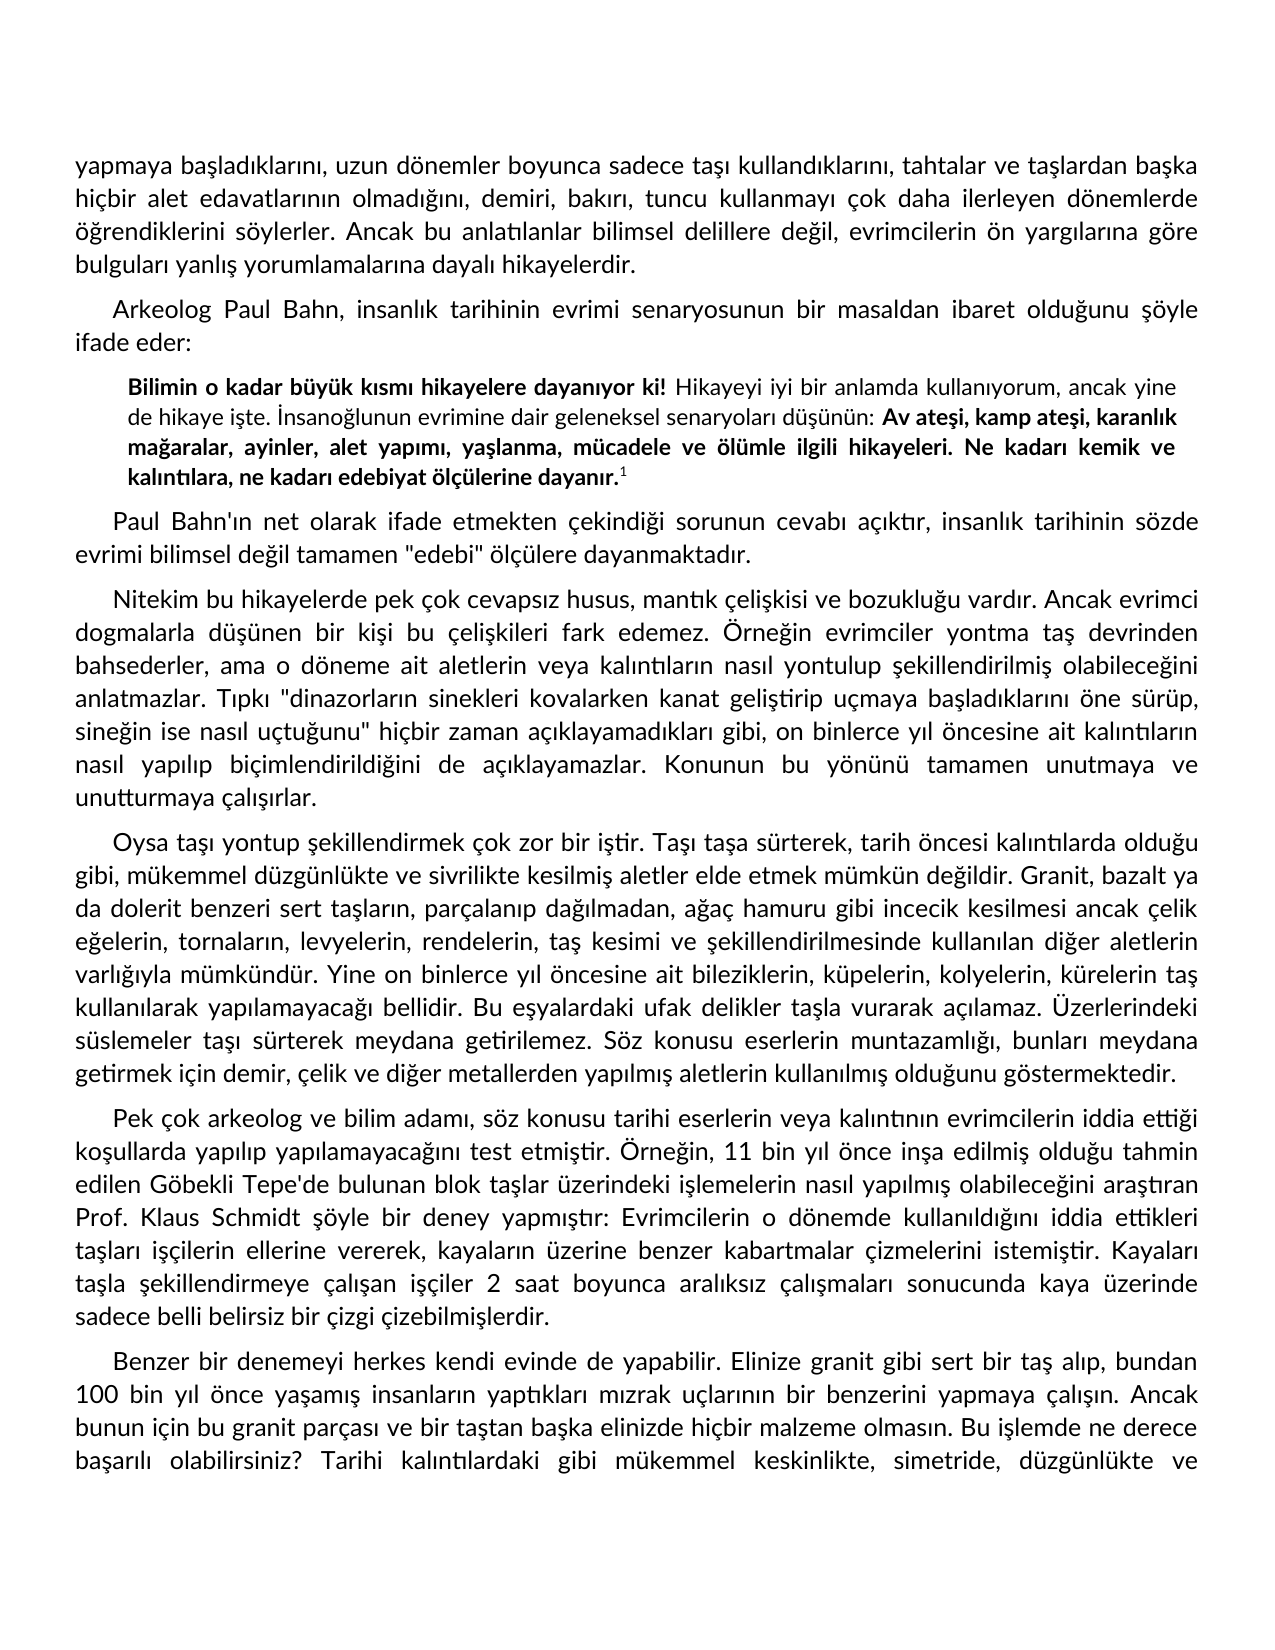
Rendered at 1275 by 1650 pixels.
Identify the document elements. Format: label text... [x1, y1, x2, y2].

text Benzer bir denemeyi herkes kendi evinde de yapabilir. Elinize granit gibi sert bir taş alıp, bundan 100 bin yıl önce yaşamış insanların yaptıkları mızrak uçlarının bir benzerini yapmaya çalışın. Ancak bunun için bu granit parçası ve bir taştan başka elinizde hiçbir malzeme olmasın. Bu işlemde ne derece başarılı olabilirsiniz? Tarihi kalıntılardaki gibi mükemmel keskinlikte, simetride, düzgünlükte ve [75, 1346, 1200, 1474]
text Oysa taşı yontup şekillendirmek çok zor bir iştir. Taşı taşa sürterek, tarih öncesi kalıntılarda olduğu gibi, mükemmel düzgünlükte ve sivrilikte kesilmiş aletler elde etmek mümkün değildir. Granit, bazalt ya da dolerit benzeri sert taşların, parçalanıp dağılmadan, ağaç hamuru gibi incecik kesilmesi ancak çelik eğelerin, tornaların, levyelerin, rendelerin, taş kesimi ve şekillendirilmesinde kullanılan diğer aletlerin varlığıyla mümkündür. Yine on binlerce yıl öncesine ait bileziklerin, küpelerin, kolyelerin, kürelerin taş kullanılarak yapılamayacağı bellidir. Bu eşyalardaki ufak delikler taşla vurarak açılamaz. Üzerlerindeki süslemeler taşı sürterek meydana getirilemez. Söz konusu eserlerin muntazamlığı, bunları meydana getirmek için demir, çelik ve diğer metallerden yapılmış aletlerin kullanılmış olduğunu göstermektedir. [75, 827, 1200, 1087]
text Paul Bahn'ın net olarak ifade etmekten çekindiği sorunun cevabı açıktır, insanlık tarihinin sözde evrimi bilimsel değil tamamen "edebi" ölçülere dayanmaktadır. [75, 506, 1200, 569]
text Pek çok arkeolog ve bilim adamı, söz konusu tarihi eserlerin veya kalıntının evrimcilerin iddia ettiği koşullarda yapılıp yapılamayacağını test etmiştir. Örneğin, 11 bin yıl önce inşa edilmiş olduğu tahmin edilen Göbekli Tepe'de bulunan blok taşlar üzerindeki işlemelerin nasıl yapılmış olabileceğini araştıran Prof. Klaus Schmidt şöyle bir deney yapmıştır: Evrimcilerin o dönemde kullanıldığını iddia ettikleri taşları işçilerin ellerine vererek, kayaların üzerine benzer kabartmalar çizmelerini istemiştir. Kayaları taşla şekillendirmeye çalışan işçiler 2 saat boyunca aralıksız çalışmaları sonucunda kaya üzerinde sadece belli belirsiz bir çizgi çizebilmişlerdir. [75, 1103, 1200, 1330]
text Arkeolog Paul Bahn, insanlık tarihinin evrimi senaryosunun bir masaldan ibaret olduğunu şöyle ifade eder: [75, 294, 1200, 357]
text yapmaya başladıklarını, uzun dönemler boyunca sadece taşı kullandıklarını, tahtalar ve taşlardan başka hiçbir alet edavatlarının olmadığını, demiri, bakırı, tuncu kullanmayı çok daha ilerleyen dönemlerde öğrendiklerini söylerler. Ancak bu anlatılanlar bilimsel delillere değil, evrimcilerin ön yargılarına göre bulguları yanlış yorumlamalarına dayalı hikayelerdir. [75, 150, 1200, 279]
text Nitekim bu hikayelerde pek çok cevapsız husus, mantık çelişkisi ve bozukluğu vardır. Ancak evrimci dogmalarla düşünen bir kişi bu çelişkileri fark edemez. Örneğin evrimciler yontma taş devrinden bahsederler, ama o döneme ait aletlerin veya kalıntıların nasıl yontulup şekillendirilmiş olabileceğini anlatmazlar. Tıpkı "dinazorların sinekleri kovalarken kanat geliştirip uçmaya başladıklarını öne sürüp, sineğin ise nasıl uçtuğunu" hiçbir zaman açıklayamadıkları gibi, on binlerce yıl öncesine ait kalıntıların nasıl yapılıp biçimlendirildiğini de açıklayamazlar. Konunun bu yönünü tamamen unutmaya ve unutturmaya çalışırlar. [75, 584, 1200, 812]
text Bilimin o kadar büyük kısmı hikayelere dayanıyor ki! Hikayeyi iyi bir anlamda kullanıyorum, ancak yine de hikaye işte. İnsanoğlunun evrimine dair geleneksel senaryoları düşünün: Av ateşi, kamp ateşi, karanlık mağaralar, ayinler, alet yapımı, yaşlanma, mücadele ve ölümle ilgili hikayeleri. Ne kadarı kemik ve kalıntılara, ne kadarı edebiyat ölçülerine dayanır.1 [127, 372, 1177, 491]
